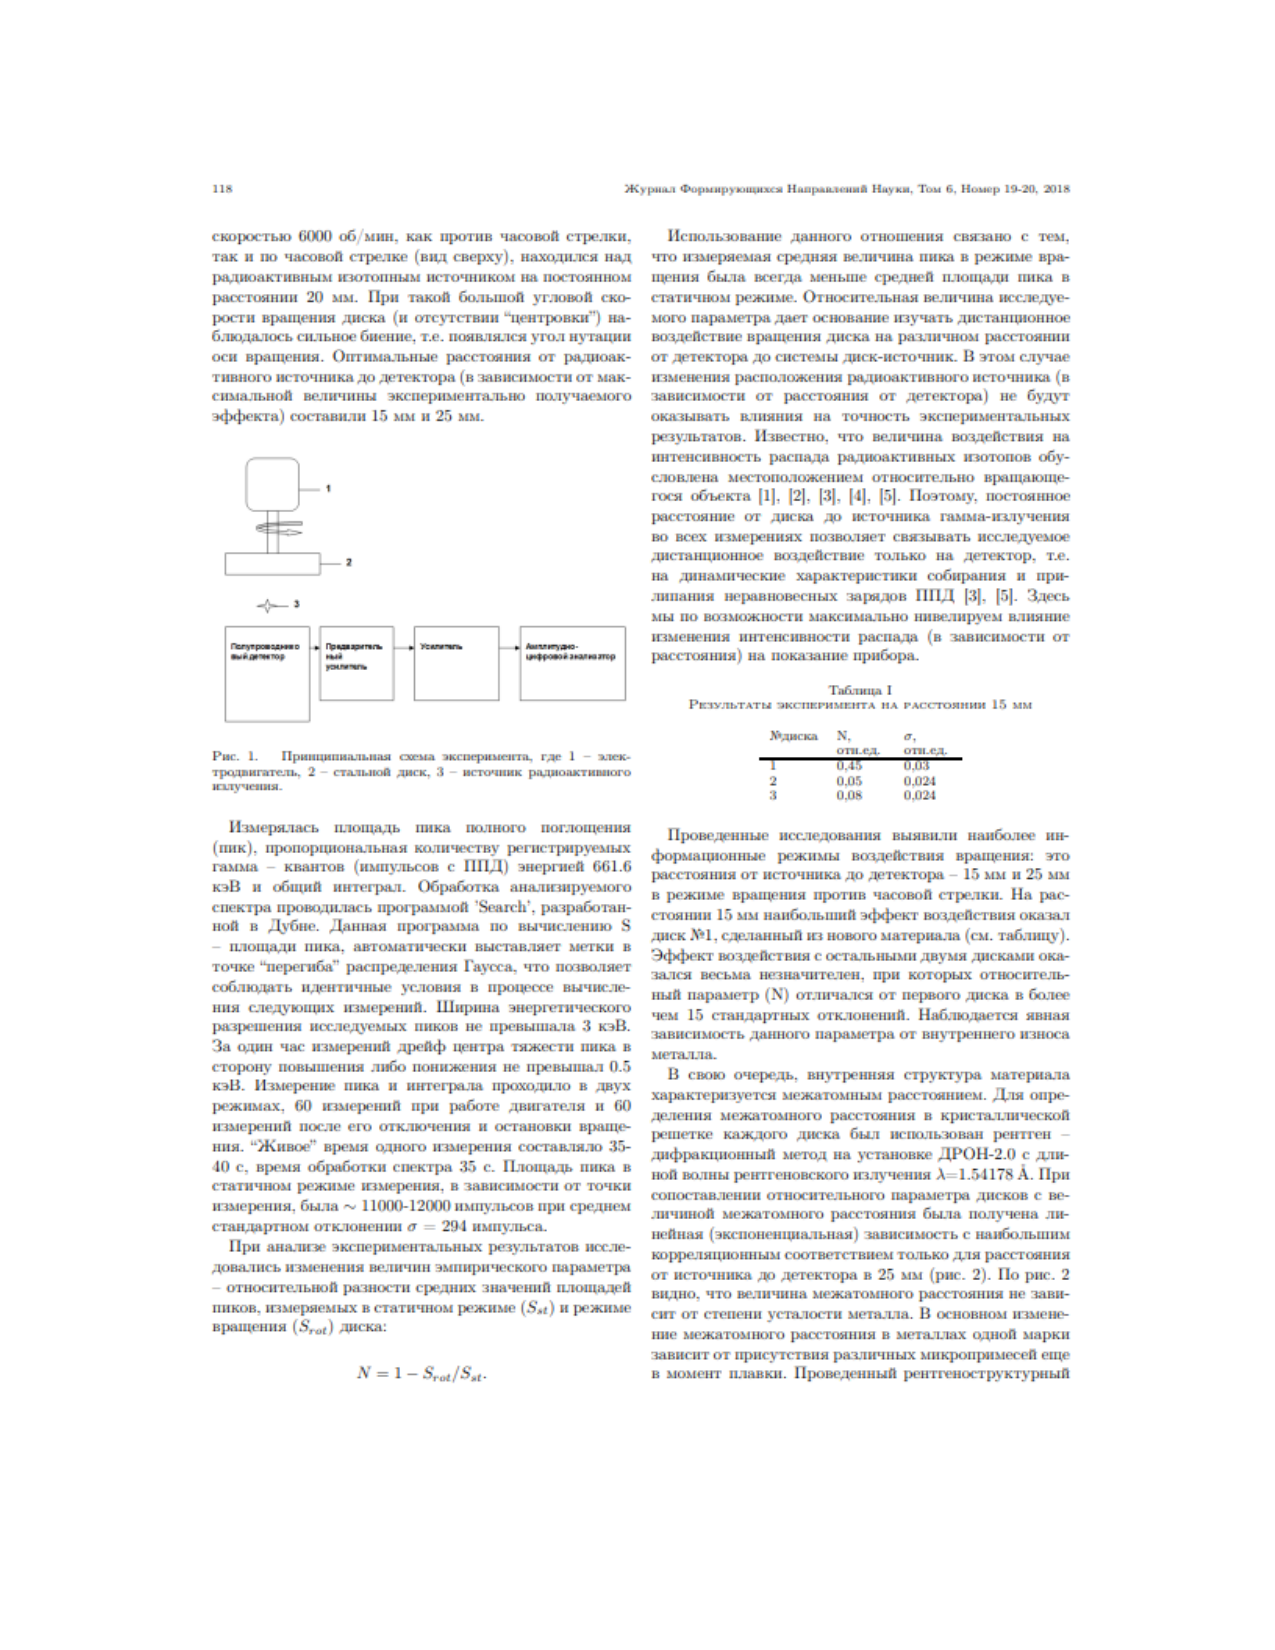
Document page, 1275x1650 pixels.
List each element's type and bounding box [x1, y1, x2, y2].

picture [178, 146, 1097, 1402]
